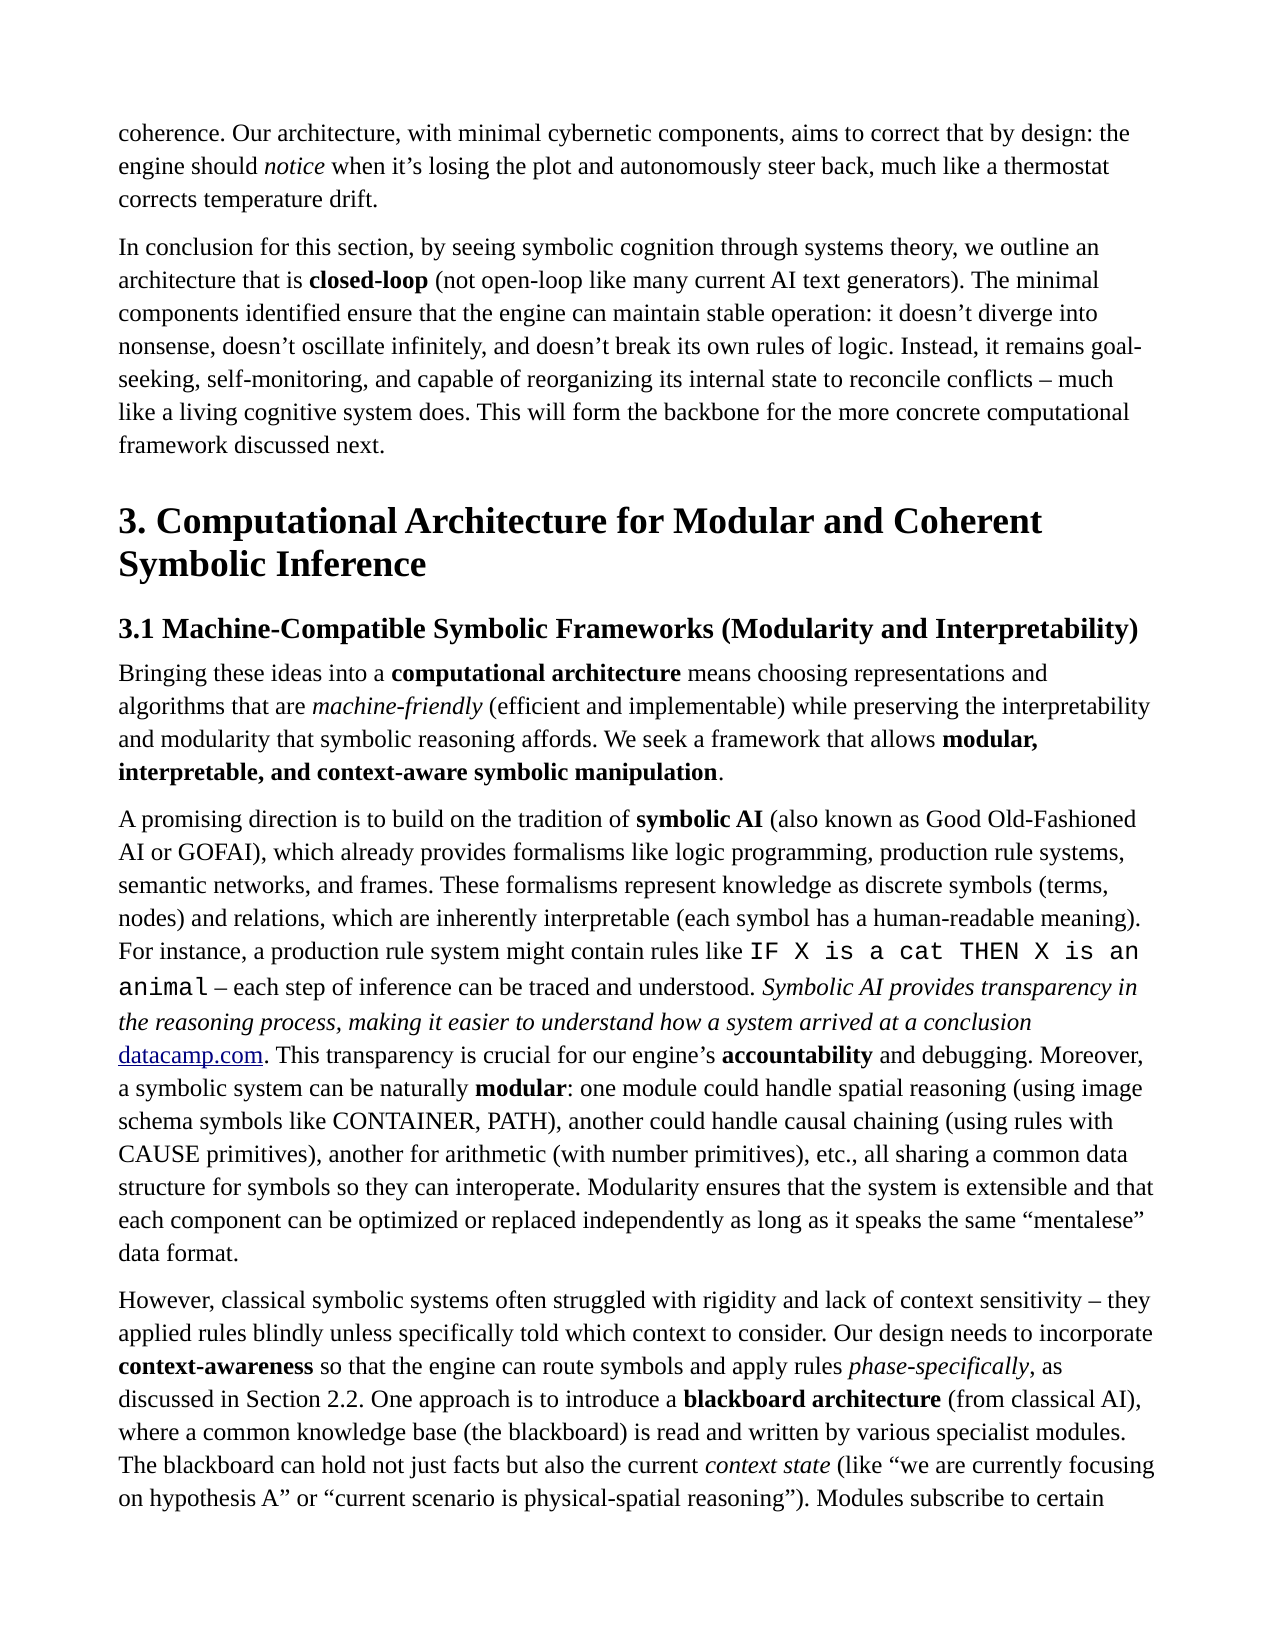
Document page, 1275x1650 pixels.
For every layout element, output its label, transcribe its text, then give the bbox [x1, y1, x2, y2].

text A promising direction is to build on the tradition of symbolic AI (also known as Good Old-Fashioned AI or GOFAI), which already provides formalisms like logic programming, production rule systems, semantic networks, and frames. These formalisms represent knowledge as discrete symbols (terms, nodes) and relations, which are inherently interpretable (each symbol has a human-readable meaning). For instance, a production rule system might contain rules like IF X is a cat THEN X is an animal – each step of inference can be traced and understood. Symbolic AI provides transparency in the reasoning process, making it easier to understand how a system arrived at a conclusion​datacamp.com. This transparency is crucial for our engine’s accountability and debugging. Moreover, a symbolic system can be naturally modular: one module could handle spatial reasoning (using image schema symbols like CONTAINER, PATH), another could handle causal chaining (using rules with CAUSE primitives), another for arithmetic (with number primitives), etc., all sharing a common data structure for symbols so they can interoperate. Modularity ensures that the system is extensible and that each component can be optimized or replaced independently as long as it speaks the same “mentalese” data format. [118, 804, 1157, 1267]
text However, classical symbolic systems often struggled with rigidity and lack of context sensitivity – they applied rules blindly unless specifically told which context to consider. Our design needs to incorporate context-awareness so that the engine can route symbols and apply rules phase-specifically, as discussed in Section 2.2. One approach is to introduce a blackboard architecture (from classical AI), where a common knowledge base (the blackboard) is read and written by various specialist modules. The blackboard can hold not just facts but also the current context state (like “we are currently focusing on hypothesis A” or “current scenario is physical-spatial reasoning”). Modules subscribe to certain [118, 1285, 1157, 1512]
subtitle 3.1 Machine-Compatible Symbolic Frameworks (Modularity and Interpretability) [118, 612, 1157, 645]
text coherence. Our architecture, with minimal cybernetic components, aims to correct that by design: the engine should notice when it’s losing the plot and autonomously steer back, much like a thermostat corrects temperature drift. [118, 118, 1157, 213]
subtitle 3. Computational Architecture for Modular and Coherent Symbolic Inference [118, 498, 1157, 584]
text Bringing these ideas into a computational architecture means choosing representations and algorithms that are machine-friendly (efficient and implementable) while preserving the interpretability and modularity that symbolic reasoning affords. We seek a framework that allows modular, interpretable, and context-aware symbolic manipulation. [118, 658, 1157, 786]
text In conclusion for this section, by seeing symbolic cognition through systems theory, we outline an architecture that is closed-loop (not open-loop like many current AI text generators). The minimal components identified ensure that the engine can maintain stable operation: it doesn’t diverge into nonsense, doesn’t oscillate infinitely, and doesn’t break its own rules of logic. Instead, it remains goal-seeking, self-monitoring, and capable of reorganizing its internal state to reconcile conflicts – much like a living cognitive system does. This will form the backbone for the more concrete computational framework discussed next. [118, 232, 1157, 459]
